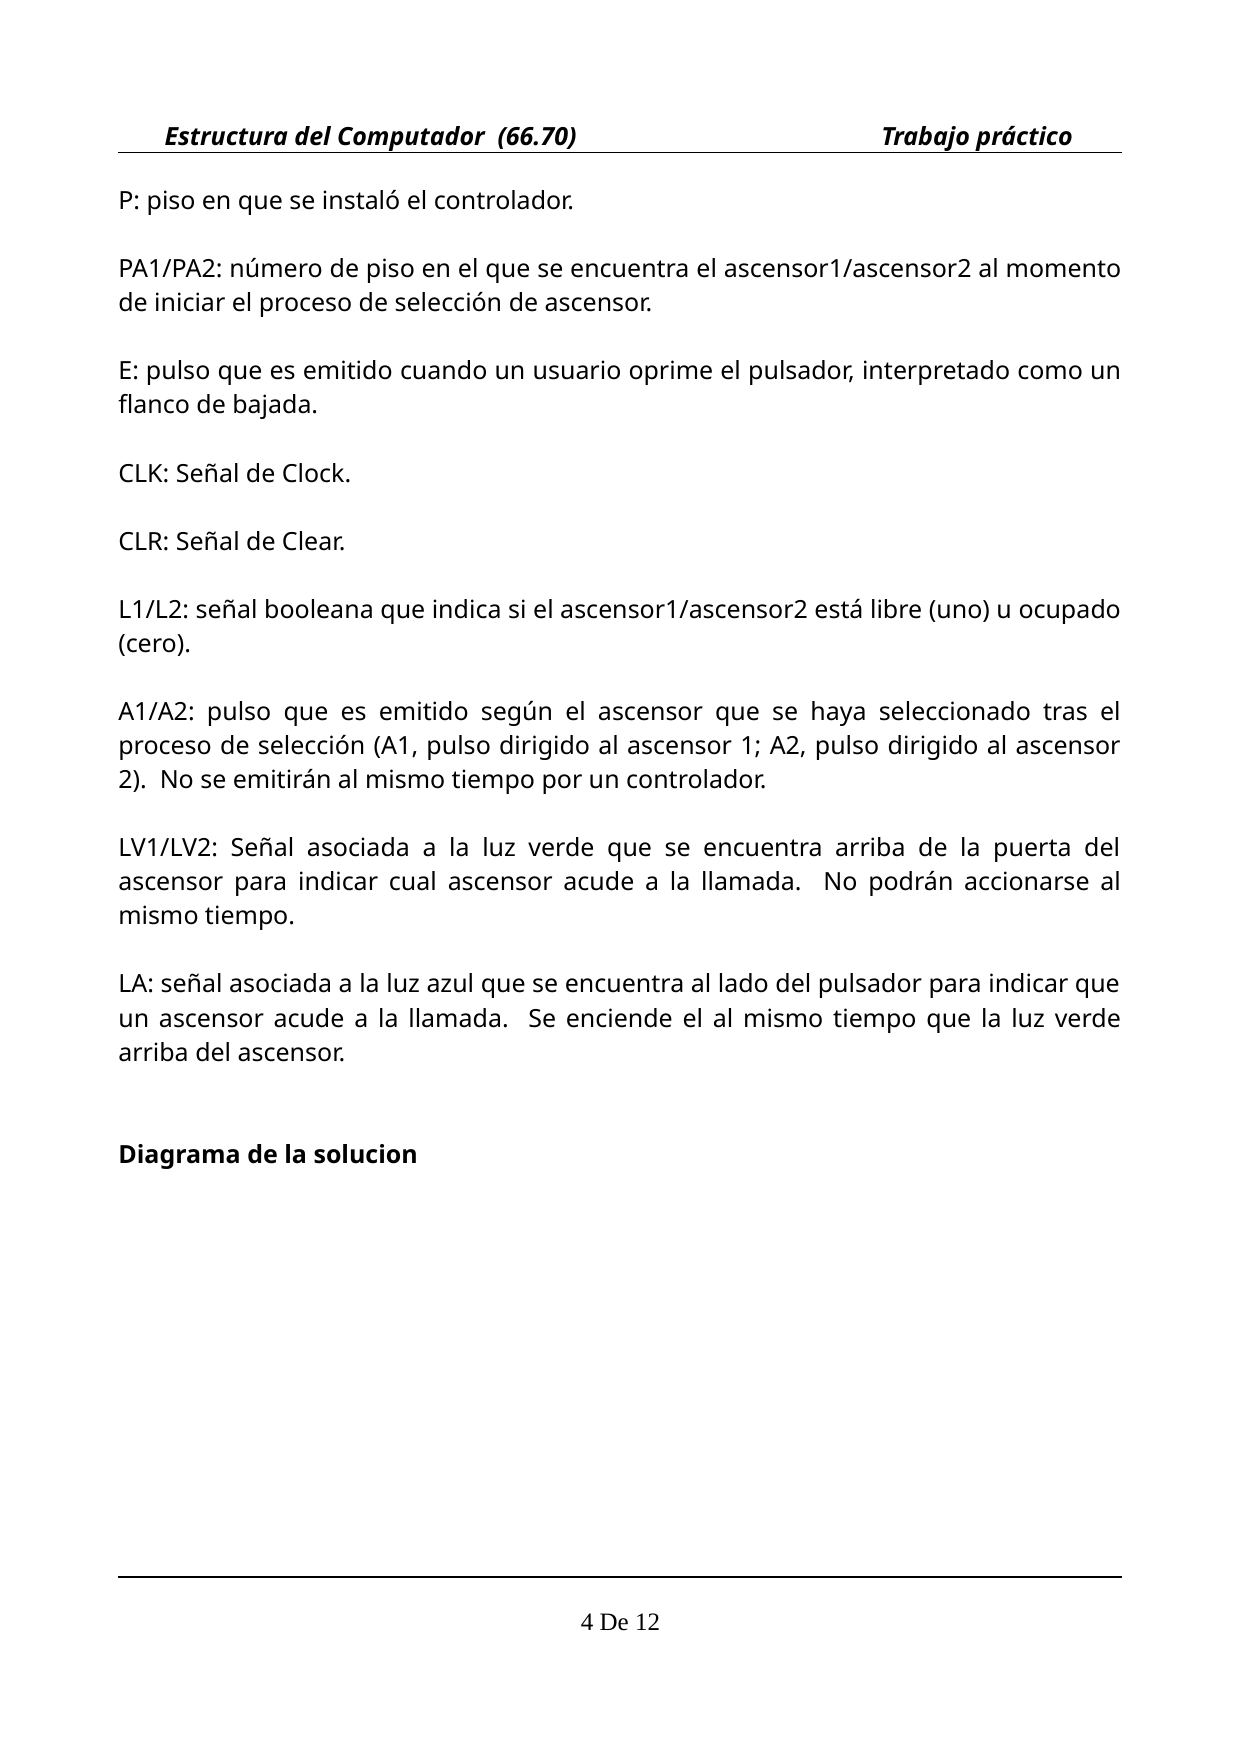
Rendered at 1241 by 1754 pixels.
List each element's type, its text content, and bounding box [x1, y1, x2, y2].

text LA: señal asociada a la luz azul que se encuentra al lado del pulsador para indicar que un ascensor acude a la llamada. Se enciende el al mismo tiempo que la luz verde arriba del ascensor. [118, 966, 1122, 1068]
text Diagrama de la solucion [118, 1136, 1122, 1171]
text PA1/PA2: número de piso en el que se encuentra el ascensor1/ascensor2 al momento de iniciar el proceso de selección de ascensor. [118, 251, 1122, 319]
text E: pulso que es emitido cuando un usuario oprime el pulsador, interpretado como un flanco de bajada. [118, 353, 1122, 421]
text CLR: Señal de Clear. [118, 523, 1122, 557]
text A1/A2: pulso que es emitido según el ascensor que se haya seleccionado tras el proceso de selección (A1, pulso dirigido al ascensor 1; A2, pulso dirigido al ascensor 2). No se emitirán al mismo tiempo por un controlador. [118, 694, 1122, 796]
text CLK: Señal de Clock. [118, 455, 1122, 489]
text LV1/LV2: Señal asociada a la luz verde que se encuentra arriba de la puerta del ascensor para indicar cual ascensor acude a la llamada. No podrán accionarse al mismo tiempo. [118, 830, 1122, 932]
text P: piso en que se instaló el controlador. [118, 183, 1122, 217]
text L1/L2: señal booleana que indica si el ascensor1/ascensor2 está libre (uno) u ocupado (cero). [118, 591, 1122, 659]
